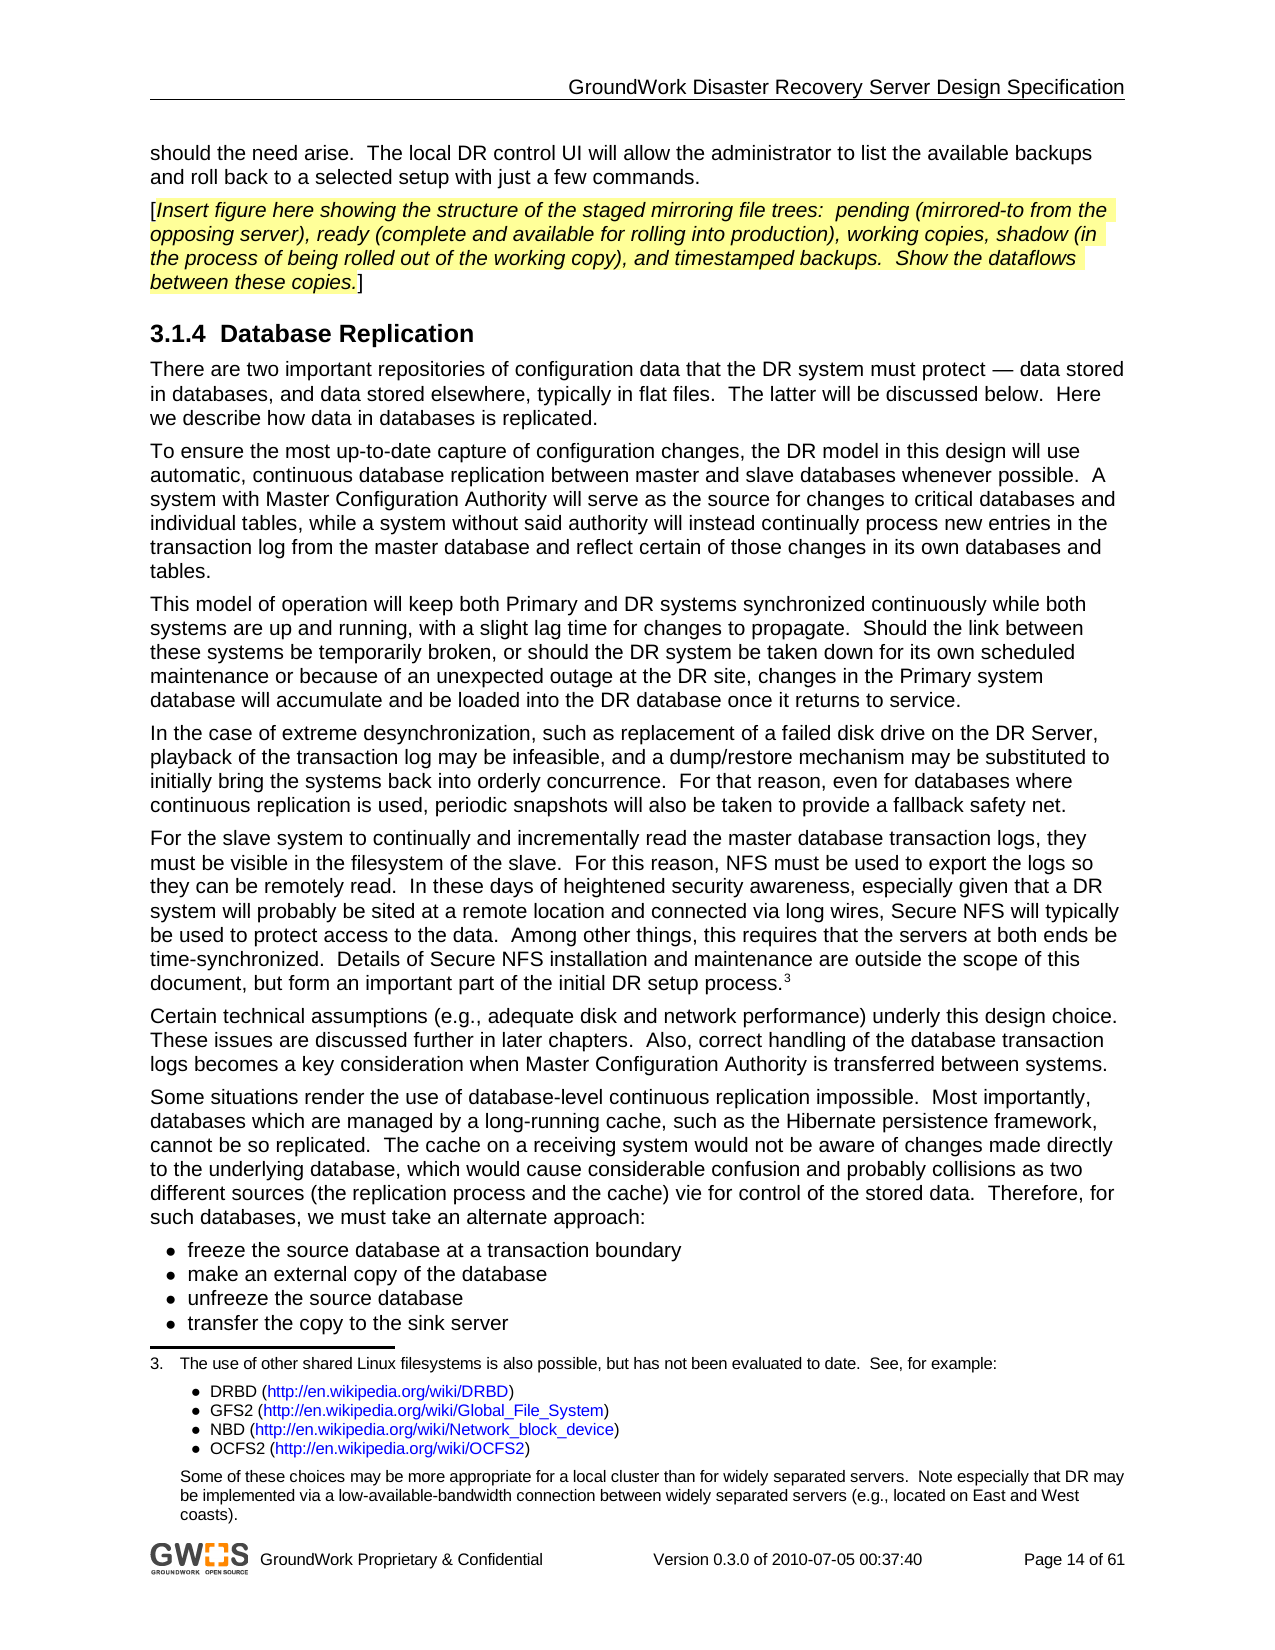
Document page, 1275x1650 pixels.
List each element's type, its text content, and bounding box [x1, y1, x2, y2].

list NBD (http://en.wikipedia.org/wiki/Network_block_device) [191, 1420, 1125, 1439]
text Some of these choices may be more appropriate for a local cluster than for widely separated servers. Note especially that DR may be implemented via a low-available-bandwidth connection between widely separated servers (e.g., located on East and West coasts). [180, 1467, 1125, 1524]
list GFS2 (http://en.wikipedia.org/wiki/Global_File_System) [191, 1401, 1125, 1420]
text Some situations render the use of database-level continuous replication impossible. Most importantly, databases which are managed by a long-running cache, such as the Hibernate persistence framework, cannot be so replicated. The cache on a receiving system would not be aware of changes made directly to the underlying database, which would cause considerable confusion and probably collisions as two different sources (the replication process and the cache) vie for control of the stored data. Therefore, for such databases, we must take an alternate approach: [150, 1085, 1125, 1229]
text Certain technical assumptions (e.g., adequate disk and network performance) underly this design choice. These issues are discussed further in later chapters. Also, correct handling of the database transaction logs becomes a key consideration when Master Configuration Authority is transferred between systems. [150, 1004, 1125, 1076]
text For the slave system to continually and incrementally read the master database transaction logs, they must be visible in the filesystem of the slave. For this reason, NFS must be used to export the logs so they can be remotely read. In these days of heightened security awareness, especially given that a DR system will probably be sited at a remote location and connected via long wires, Secure NFS will typically be used to protect access to the data. Among other things, this requires that the servers at both ends be time-synchronized. Details of Secure NFS installation and maintenance are outside the scope of this document, but form an important part of the initial DR setup process. [150, 826, 1125, 995]
text This model of operation will keep both Primary and DR systems synchronized continuously while both systems are up and running, with a slight lag time for changes to propagate. Should the link between these systems be temporarily broken, or should the DR system be taken down for its own scheduled maintenance or because of an unexpected outage at the DR site, changes in the Primary system database will accumulate and be loaded into the DR database once it returns to service. [150, 592, 1125, 712]
text In the case of extreme desynchronization, such as replacement of a failed disk drive on the DR Server, playback of the transaction log may be infeasible, and a dump/restore mechanism may be substituted to initially bring the systems back into orderly concurrence. For that reason, even for databases where continuous replication is used, periodic snapshots will also be taken to provide a fallback safety net. [150, 721, 1125, 817]
text The use of other shared Linux filesystems is also possible, but has not been evaluated to date. See, for example: [150, 1353, 1125, 1373]
list make an external copy of the database [165, 1262, 1125, 1286]
list DRBD (http://en.wikipedia.org/wiki/DRBD) [191, 1382, 1125, 1401]
list OCFS2 (http://en.wikipedia.org/wiki/OCFS2) [191, 1439, 1125, 1458]
text should the need arise. The local DR control UI will allow the administrator to list the available backups and roll back to a selected setup with just a few commands. [150, 141, 1125, 189]
list unfreeze the source database [165, 1286, 1125, 1310]
picture [150, 1543, 248, 1575]
text There are two important repositories of configuration data that the DR system must protect — data stored in databases, and data stored elsewhere, typically in flat files. The latter will be discussed below. Here we describe how data in databases is replicated. [150, 357, 1125, 429]
list transfer the copy to the sink server [165, 1310, 1125, 1334]
text To ensure the most up-to-date capture of configuration changes, the DR model in this design will use automatic, continuous database replication between master and slave databases whenever possible. A system with Master Configuration Authority will serve as the source for changes to critical databases and individual tables, while a system without said authority will instead continually process new entries in the transaction log from the master database and reflect certain of those changes in its own databases and tables. [150, 438, 1125, 583]
text [Insert figure here showing the structure of the staged mirroring file trees: pending (mirrored-to from the opposing server), ready (complete and available for rolling into production), working copies, shadow (in the process of being rolled out of the working copy), and timestamped backups. Show the dataflows between these copies.] [357, 198, 1125, 294]
subtitle Database Replication [150, 319, 1125, 348]
list freeze the source database at a transaction boundary [165, 1238, 1125, 1262]
